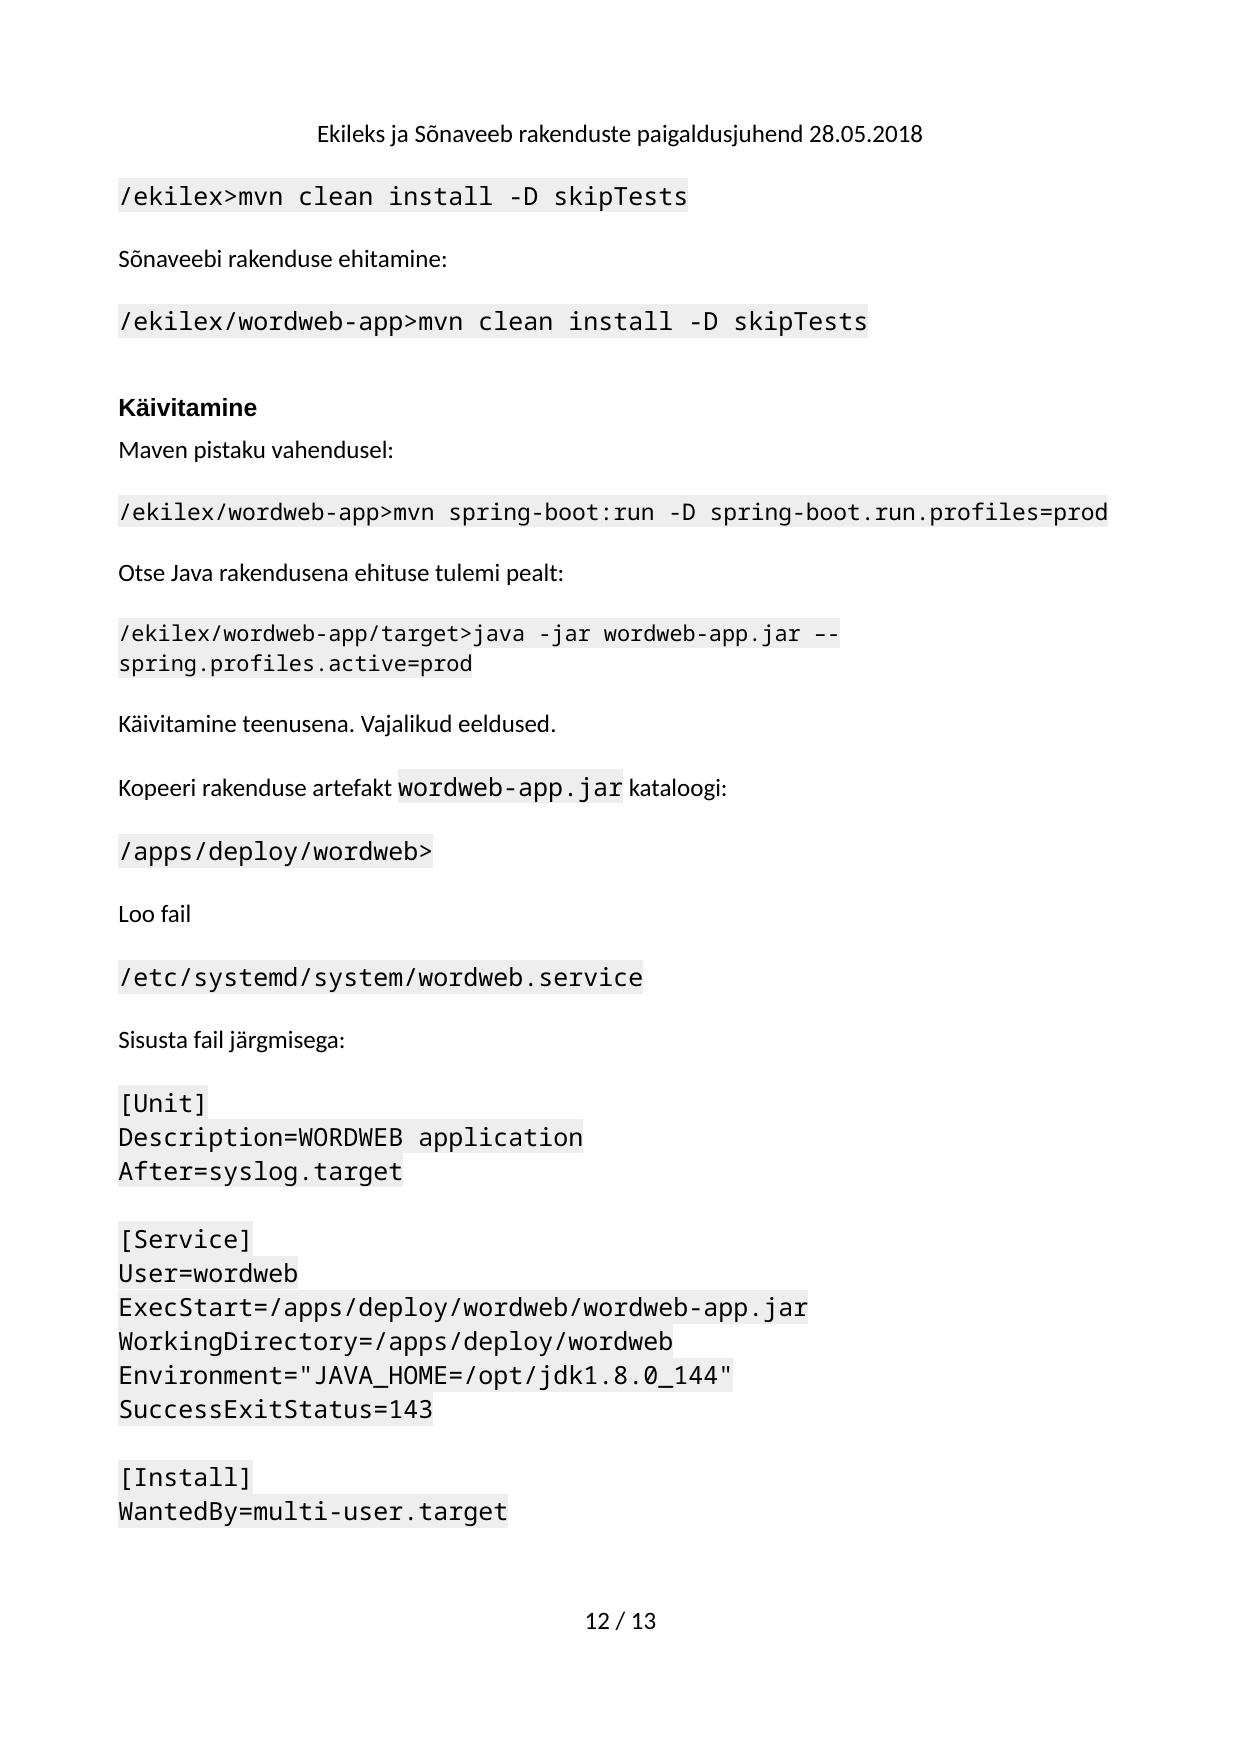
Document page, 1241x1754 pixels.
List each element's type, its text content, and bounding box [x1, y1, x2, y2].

text Otse Java rakendusena ehituse tulemi pealt: [118, 557, 1122, 588]
text /apps/deploy/wordweb> [118, 834, 1122, 868]
text [Unit] [118, 1085, 1122, 1119]
text SuccessExitStatus=143 [118, 1392, 1122, 1426]
text Environment="JAVA_HOME=/opt/jdk1.8.0_144" [118, 1358, 1122, 1392]
text /ekilex/wordweb-app/target>java -jar wordweb-app.jar –-spring.profiles.active=prod [118, 618, 1122, 678]
text WorkingDirectory=/apps/deploy/wordweb [118, 1324, 1122, 1358]
text Kopeeri rakenduse artefakt wordweb-app.jar kataloogi: [118, 769, 1122, 803]
text Maven pistaku vahendusel: [118, 434, 1122, 465]
text /ekilex/wordweb-app>mvn spring-boot:run -D spring-boot.run.profiles=prod [118, 495, 1122, 527]
text User=wordweb [118, 1256, 1122, 1289]
text /ekilex/wordweb-app>mvn clean install -D skipTests [118, 304, 1122, 338]
text WantedBy=multi-user.target [118, 1494, 1122, 1528]
text [Service] [118, 1221, 1122, 1256]
text [Install] [118, 1460, 1122, 1494]
text Sõnaveebi rakenduse ehitamine: [118, 243, 1122, 273]
text ExecStart=/apps/deploy/wordweb/wordweb-app.jar [118, 1289, 1122, 1324]
text Description=WORDWEB application [118, 1119, 1122, 1153]
text Sisusta fail järgmisega: [118, 1024, 1122, 1055]
text Loo fail [118, 898, 1122, 929]
text /ekilex>mvn clean install -D skipTests [118, 178, 1122, 212]
text /etc/systemd/system/wordweb.service [118, 959, 1122, 994]
text After=syslog.target [118, 1153, 1122, 1187]
subtitle Käivitamine [118, 393, 1122, 422]
text Käivitamine teenusena. Vajalikud eeldused. [118, 708, 1122, 739]
